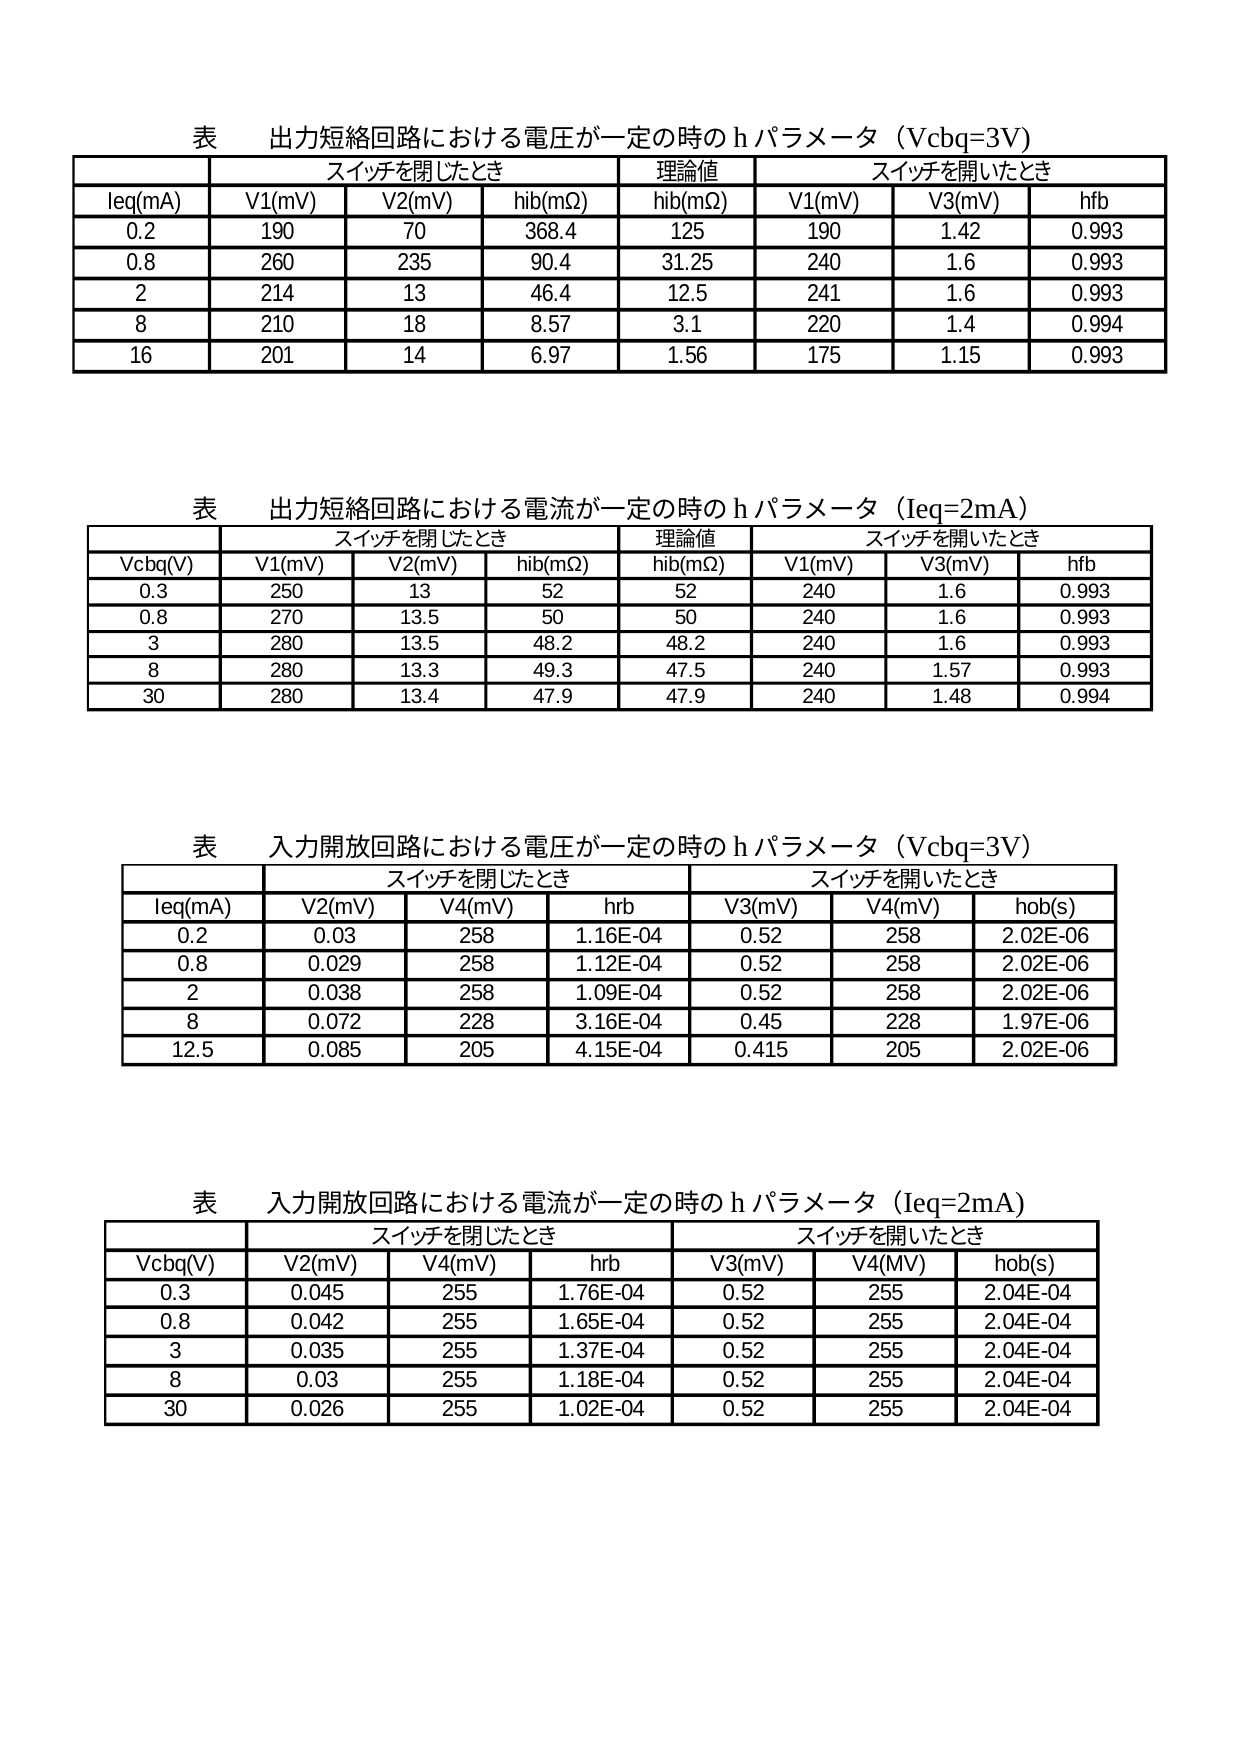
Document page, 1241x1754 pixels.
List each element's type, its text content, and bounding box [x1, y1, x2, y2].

text 表 出力短絡回路における電流が一定の時のhパラメータ（Ieq=2mA） [118, 488, 1122, 525]
text 表 入力開放回路における電流が一定の時のhパラメータ（Ieq=2mA) [118, 1182, 1122, 1219]
text 表 入力開放回路における電圧が一定の時のhパラメータ（Vcbq=3V） [118, 827, 1122, 864]
text 表 出力短絡回路における電圧が一定の時のhパラメータ（Vcbq=3V) [118, 118, 1122, 155]
